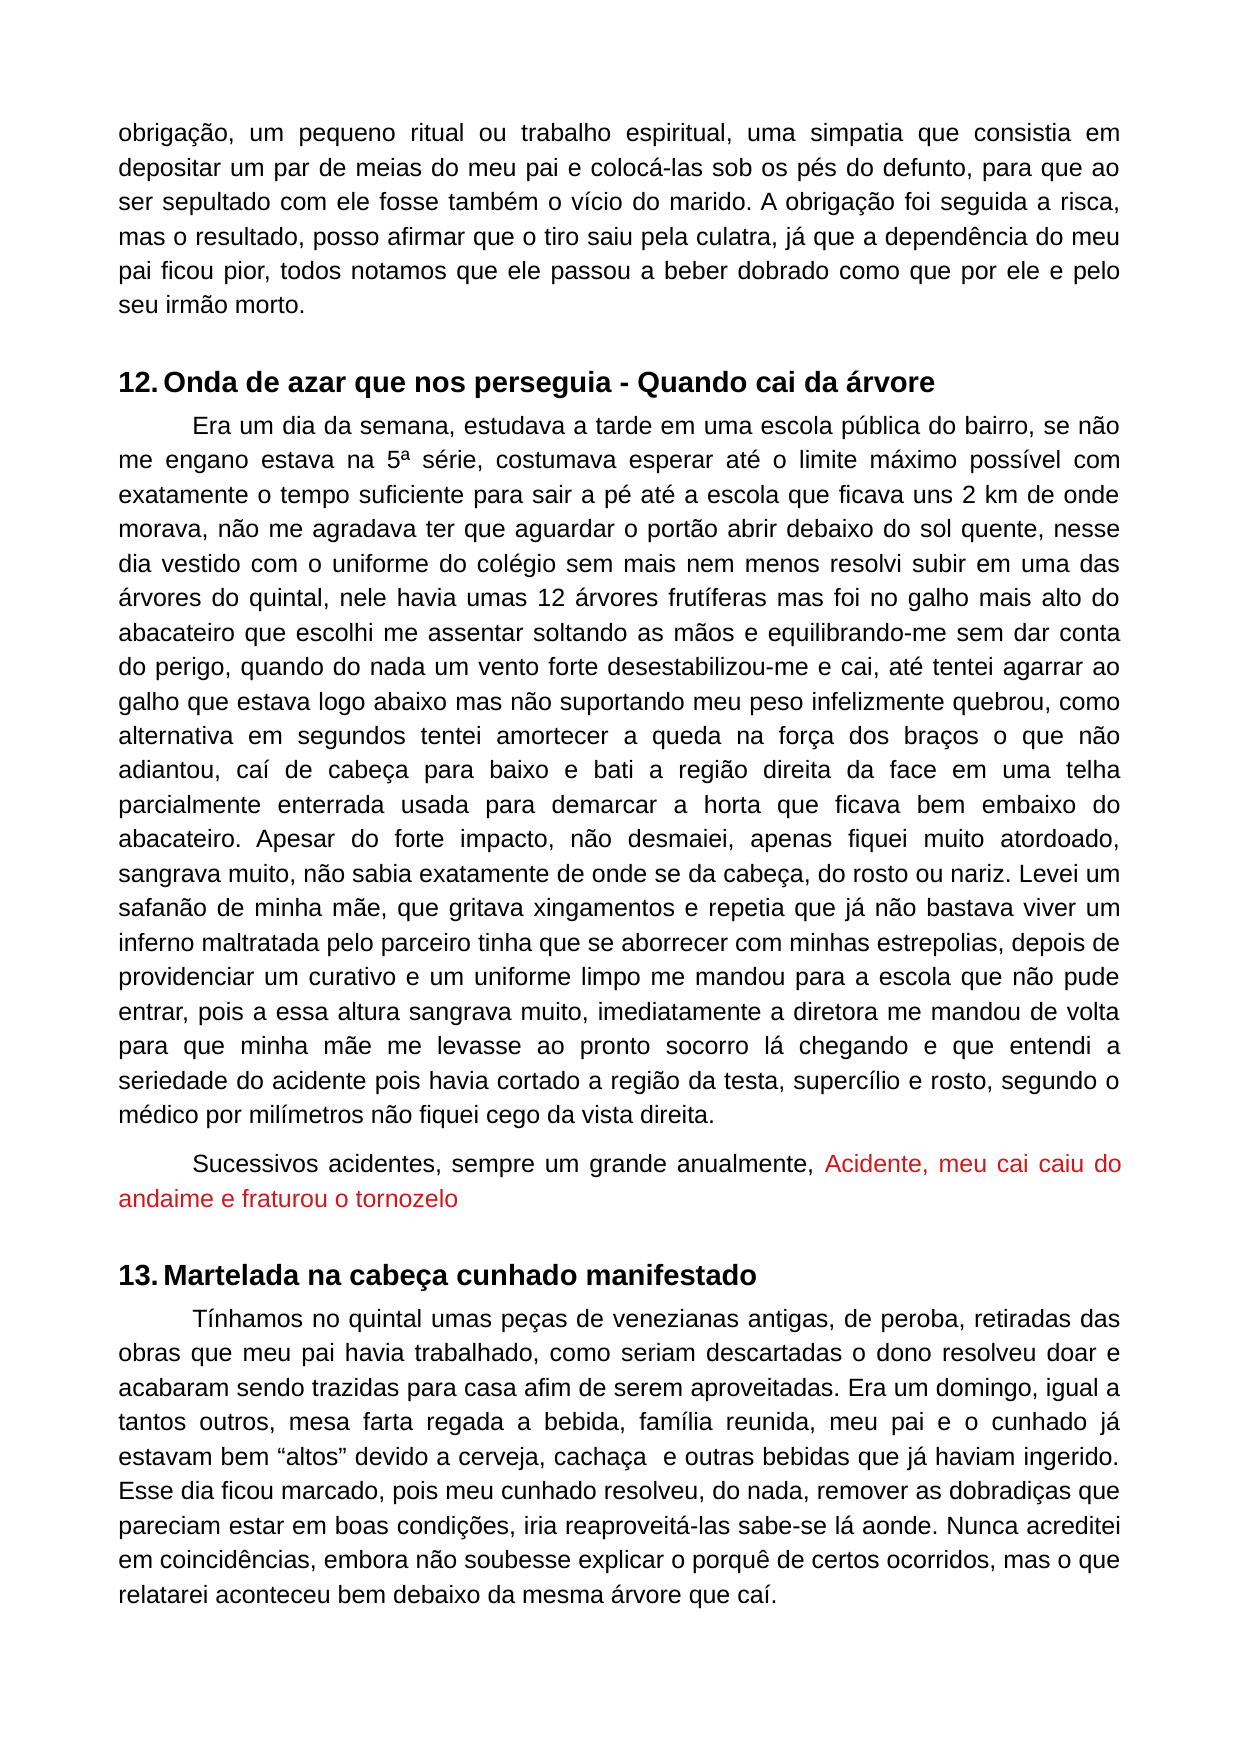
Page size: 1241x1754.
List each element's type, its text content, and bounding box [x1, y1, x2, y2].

text Sucessivos acidentes, sempre um grande anualmente, Acidente, meu cai caiu do andaime e fraturou o tornozelo [118, 1149, 1122, 1212]
text Era um dia da semana, estudava a tarde em uma escola pública do bairro, se não me engano estava na 5ª série, costumava esperar até o limite máximo possível com exatamente o tempo suficiente para sair a pé até a escola que ficava uns 2 km de onde morava, não me agradava ter que aguardar o portão abrir debaixo do sol quente, nesse dia vestido com o uniforme do colégio sem mais nem menos resolvi subir em uma das árvores do quintal, nele havia umas 12 árvores frutíferas mas foi no galho mais alto do abacateiro que escolhi me assentar soltando as mãos e equilibrando-me sem dar conta do perigo, quando do nada um vento forte desestabilizou-me e cai, até tentei agarrar ao galho que estava logo abaixo mas não suportando meu peso infelizmente quebrou, como alternativa em segundos tentei amortecer a queda na força dos braços o que não adiantou, caí de cabeça para baixo e bati a região direita da face em uma telha parcialmente enterrada usada para demarcar a horta que ficava bem embaixo do abacateiro. Apesar do forte impacto, não desmaiei, apenas fiquei muito atordoado, sangrava muito, não sabia exatamente de onde se da cabeça, do rosto ou nariz. Levei um safanão de minha mãe, que gritava xingamentos e repetia que já não bastava viver um inferno maltratada pelo parceiro tinha que se aborrecer com minhas estrepolias, depois de providenciar um curativo e um uniforme limpo me mandou para a escola que não pude entrar, pois a essa altura sangrava muito, imediatamente a diretora me mandou de volta para que minha mãe me levasse ao pronto socorro lá chegando e que entendi a seriedade do acidente pois havia cortado a região da testa, supercílio e rosto, segundo o médico por milímetros não fiquei cego da vista direita. [118, 411, 1122, 1129]
subtitle Onda de azar que nos perseguia - Quando cai da árvore [118, 364, 1122, 398]
text obrigação, um pequeno ritual ou trabalho espiritual, uma simpatia que consistia em depositar um par de meias do meu pai e colocá-las sob os pés do defunto, para que ao ser sepultado com ele fosse também o vício do marido. A obrigação foi seguida a risca, mas o resultado, posso afirmar que o tiro saiu pela culatra, já que a dependência do meu pai ficou pior, todos notamos que ele passou a beber dobrado como que por ele e pelo seu irmão morto. [118, 118, 1122, 319]
text Tínhamos no quintal umas peças de venezianas antigas, de peroba, retiradas das obras que meu pai havia trabalhado, como seriam descartadas o dono resolveu doar e acabaram sendo trazidas para casa afim de serem aproveitadas. Era um domingo, igual a tantos outros, mesa farta regada a bebida, família reunida, meu pai e o cunhado já estavam bem “altos” devido a cerveja, cachaça e outras bebidas que já haviam ingerido. Esse dia ficou marcado, pois meu cunhado resolveu, do nada, remover as dobradiças que pareciam estar em boas condições, iria reaproveitá-las sabe-se lá aonde. Nunca acreditei em coincidências, embora não soubesse explicar o porquê de certos ocorridos, mas o que relatarei aconteceu bem debaixo da mesma árvore que caí. [118, 1304, 1122, 1608]
subtitle Martelada na cabeça cunhado manifestado [118, 1258, 1122, 1291]
